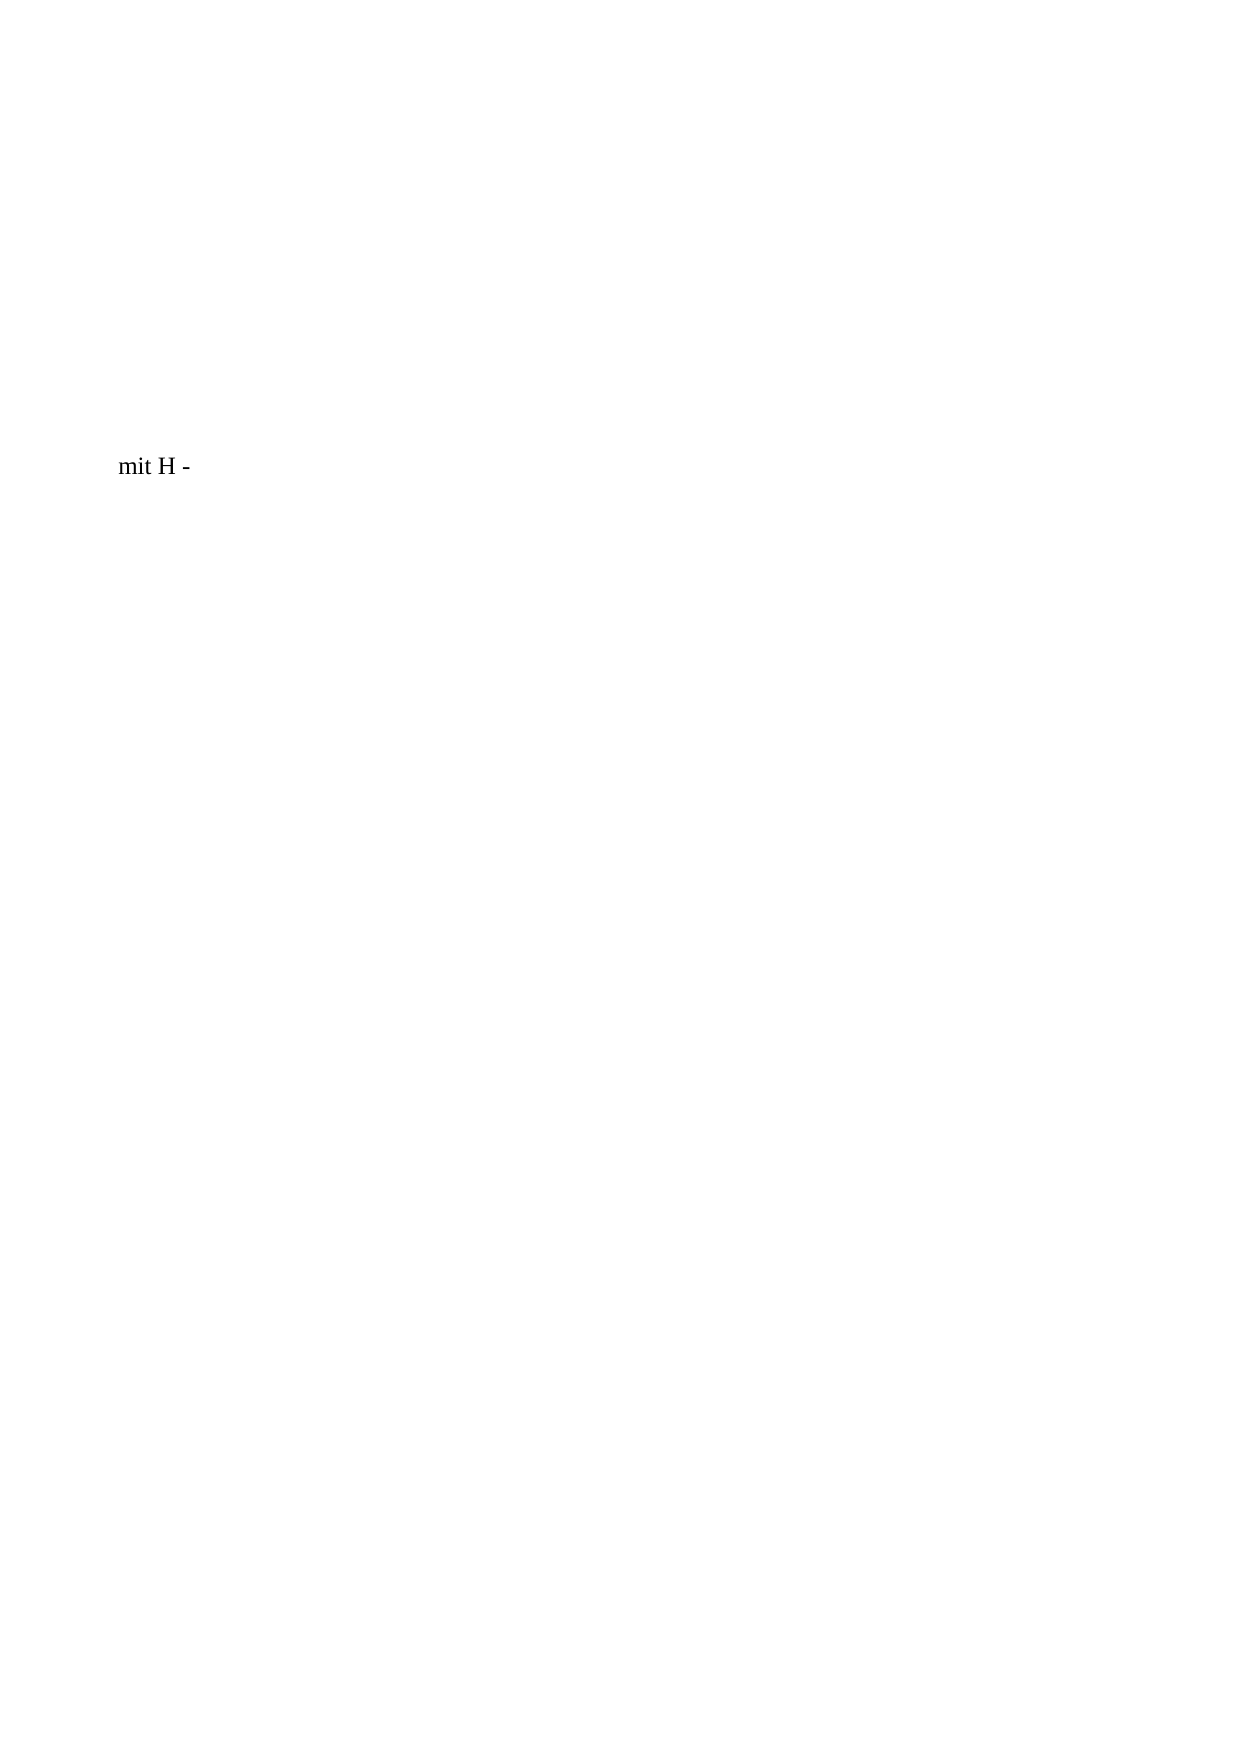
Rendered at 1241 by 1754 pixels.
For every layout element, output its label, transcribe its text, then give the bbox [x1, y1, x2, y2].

text mit H - [118, 451, 1122, 480]
